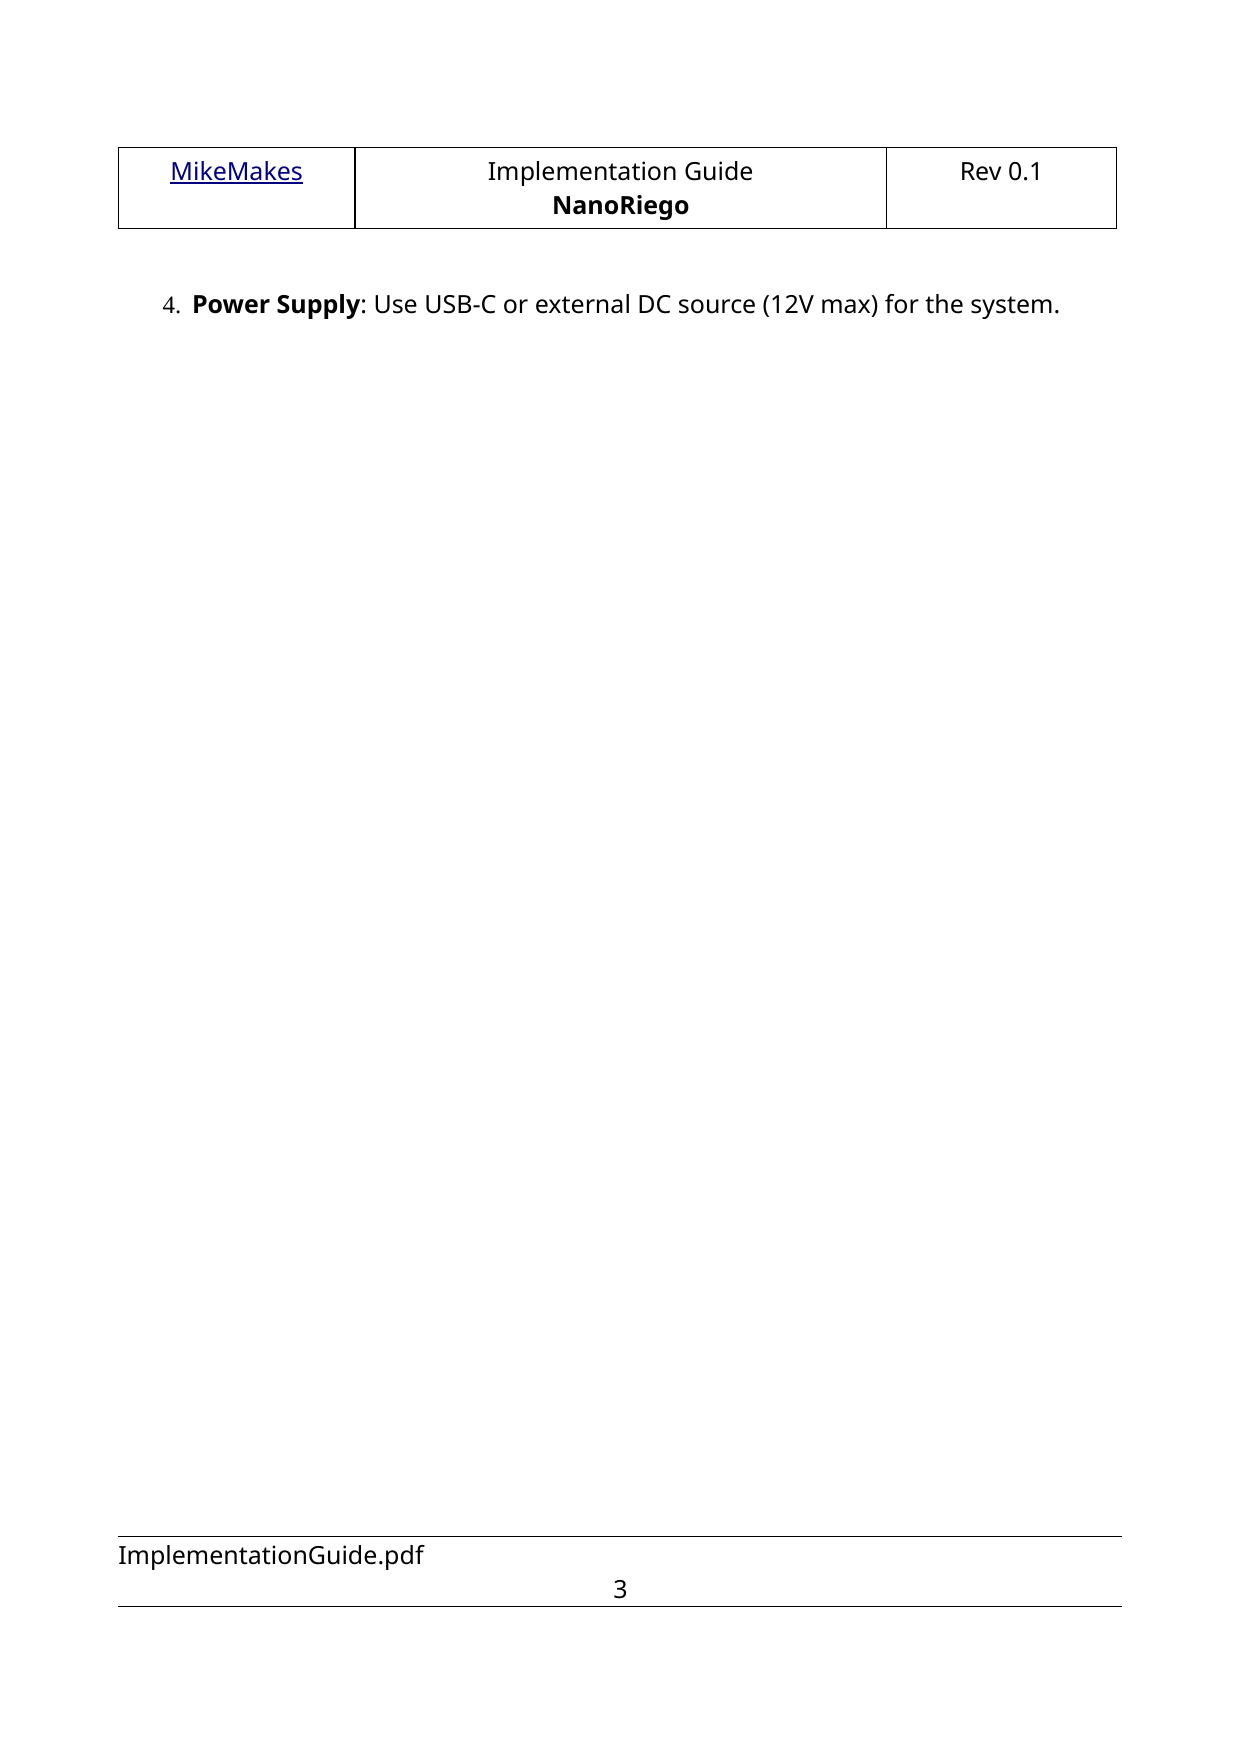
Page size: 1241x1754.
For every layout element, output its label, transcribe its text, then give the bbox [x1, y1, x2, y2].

list Power Supply: Use USB-C or external DC source (12V max) for the system. [162, 287, 1122, 321]
